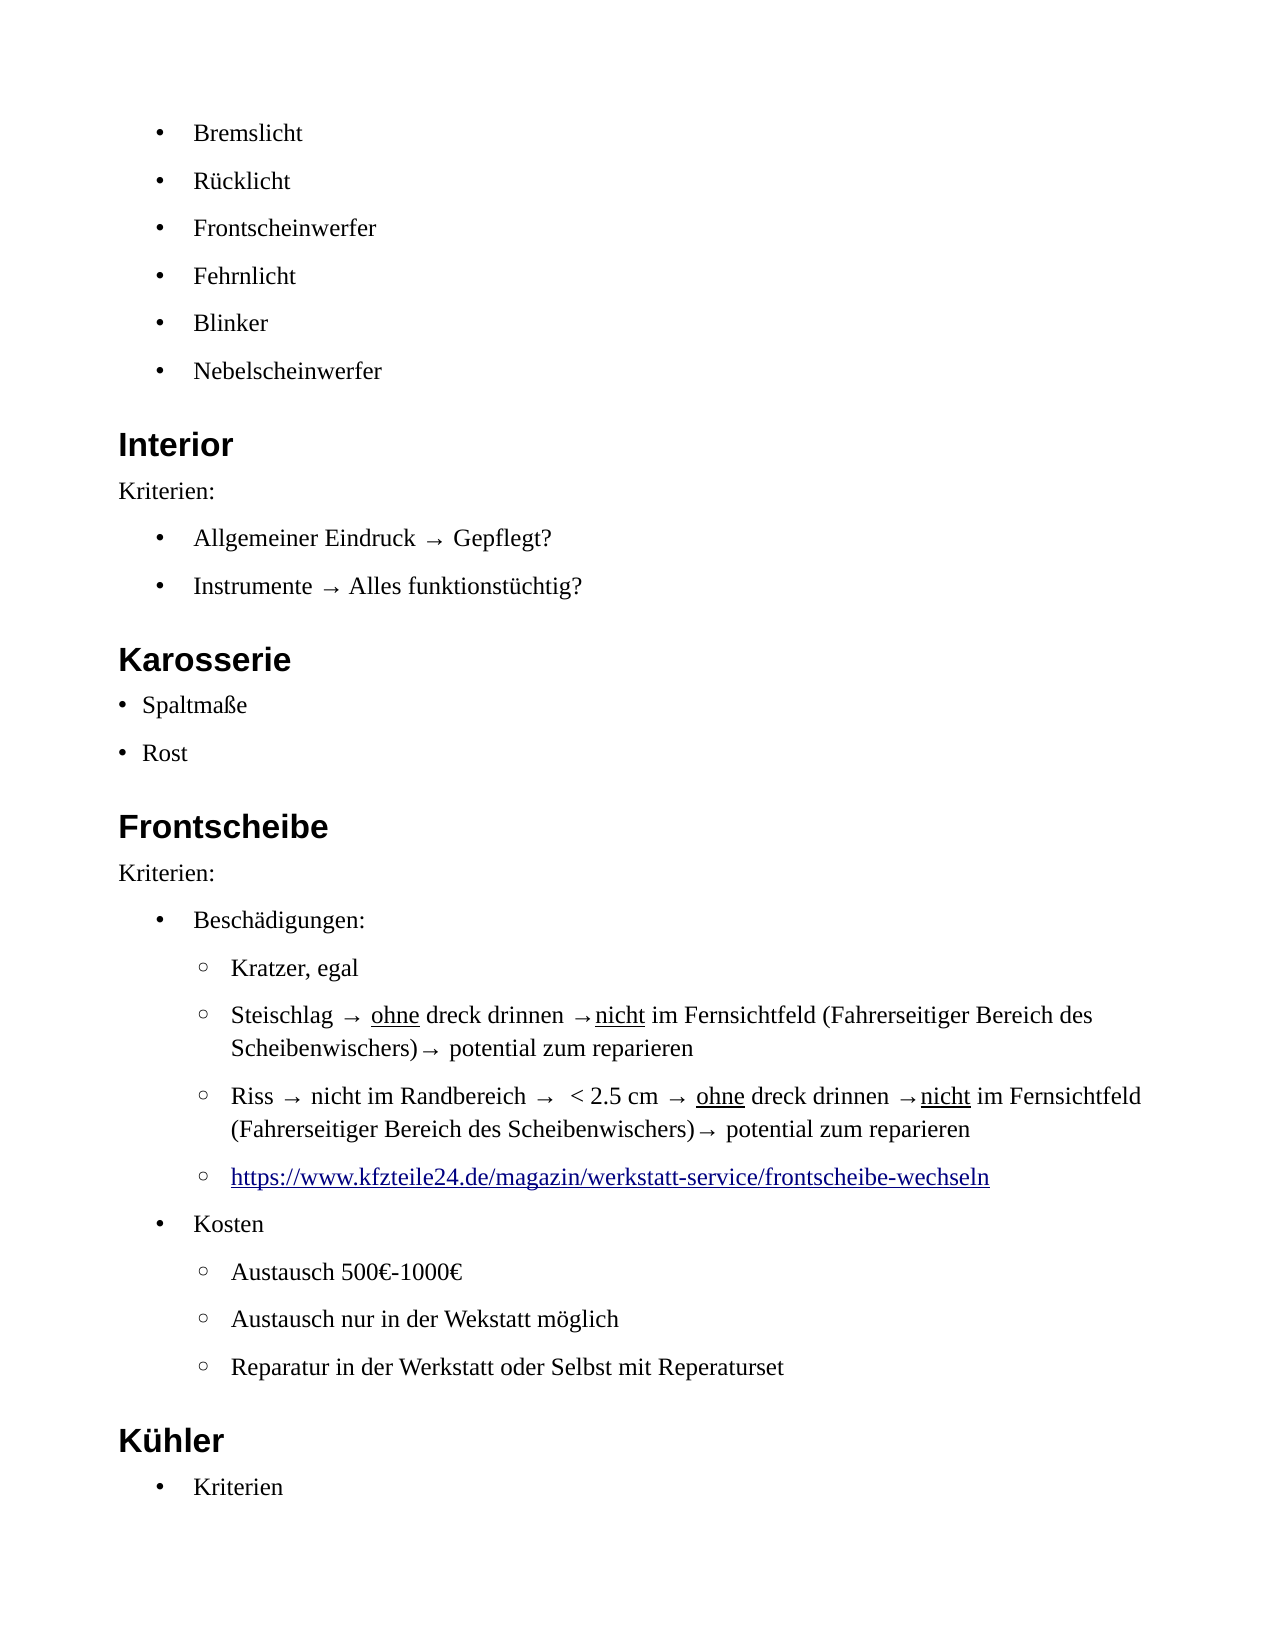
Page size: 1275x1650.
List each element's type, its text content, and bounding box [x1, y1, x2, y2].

list Bremslicht [156, 118, 1157, 147]
list Spaltmaße [118, 691, 1157, 719]
list Beschädigungen: [156, 905, 1157, 934]
list Blinker [156, 308, 1157, 337]
subtitle Frontscheibe [118, 807, 1157, 845]
list https://www.kfzteile24.de/magazin/werkstatt-service/frontscheibe-wechseln [193, 1162, 1157, 1191]
list Steischlag → ohne dreck drinnen →nicht im Fernsichtfeld (Fahrerseitiger Bereich des Scheibenwischers)→ potential zum reparieren [193, 1001, 1157, 1062]
list Frontscheinwerfer [156, 213, 1157, 242]
subtitle Karosserie [118, 639, 1157, 678]
list Austausch 500€-1000€ [193, 1257, 1157, 1286]
list Fehrnlicht [156, 261, 1157, 290]
list Instrumente → Alles funktionstüchtig? [156, 571, 1157, 600]
subtitle Interior [118, 424, 1157, 463]
list Kratzer, egal [193, 953, 1157, 982]
list Nebelscheinwerfer [156, 356, 1157, 385]
list Riss → nicht im Randbereich → < 2.5 cm → ohne dreck drinnen →nicht im Fernsichtfeld (Fahrerseitiger Bereich des Scheibenwischers)→ potential zum reparieren [193, 1081, 1157, 1143]
text Kriterien: [118, 858, 1157, 886]
list Kriterien [156, 1472, 1157, 1501]
list Allgemeiner Eindruck → Gepflegt? [156, 523, 1157, 552]
list Rücklicht [156, 166, 1157, 194]
list Reparatur in der Werkstatt oder Selbst mit Reperaturset [193, 1352, 1157, 1381]
list Rost [118, 738, 1157, 767]
list Austausch nur in der Wekstatt möglich [193, 1304, 1157, 1333]
subtitle Kühler [118, 1421, 1157, 1459]
text Kriterien: [118, 476, 1157, 504]
list Kosten [156, 1209, 1157, 1238]
